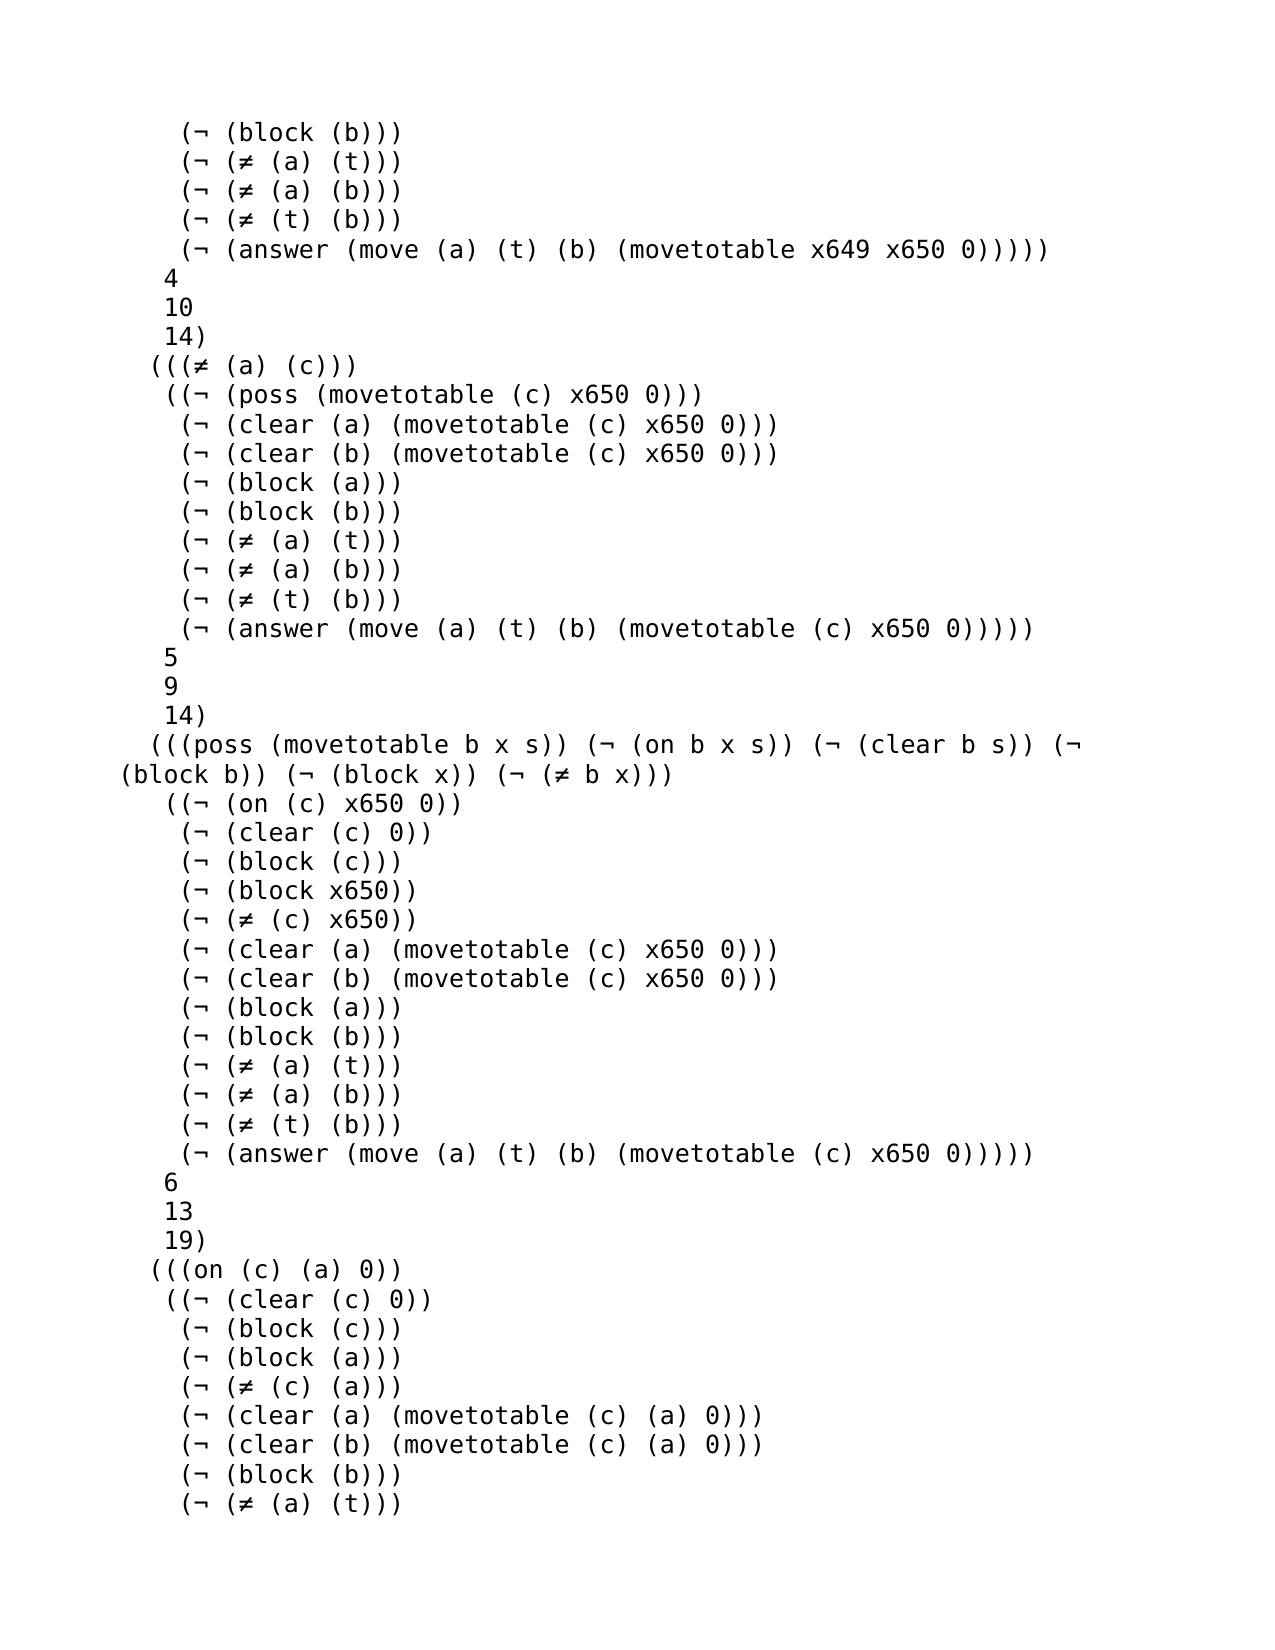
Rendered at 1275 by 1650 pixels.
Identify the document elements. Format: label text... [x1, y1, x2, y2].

text ((¬ (on (c) x650 0)) [118, 789, 1157, 818]
text (¬ (≠ (a) (b))) [118, 176, 1157, 206]
text (¬ (≠ (c) (a))) [118, 1372, 1157, 1401]
text (¬ (clear (a) (movetotable (c) x650 0))) [118, 410, 1157, 439]
text (¬ (≠ (a) (t))) [118, 526, 1157, 556]
text (¬ (block x650)) [118, 876, 1157, 906]
text (¬ (block (a))) [118, 468, 1157, 497]
text (¬ (≠ (a) (t))) [118, 147, 1157, 176]
text (¬ (block (c))) [118, 1314, 1157, 1343]
text (¬ (clear (a) (movetotable (c) x650 0))) [118, 935, 1157, 964]
text 4 [118, 264, 1157, 293]
text (¬ (≠ (a) (t))) [118, 1051, 1157, 1081]
text (¬ (answer (move (a) (t) (b) (movetotable x649 x650 0))))) [118, 235, 1157, 264]
text (¬ (clear (b) (movetotable (c) x650 0))) [118, 439, 1157, 468]
text (¬ (clear (c) 0)) [118, 818, 1157, 847]
text 13 [118, 1197, 1157, 1226]
text 9 [118, 672, 1157, 701]
text (¬ (block (b))) [118, 497, 1157, 526]
text ((¬ (poss (movetotable (c) x650 0))) [118, 381, 1157, 410]
text 14) [118, 322, 1157, 351]
text (¬ (block (b))) [118, 1460, 1157, 1489]
text (¬ (answer (move (a) (t) (b) (movetotable (c) x650 0))))) [118, 614, 1157, 643]
text (¬ (clear (b) (movetotable (c) (a) 0))) [118, 1431, 1157, 1460]
text (((poss (movetotable b x s)) (¬ (on b x s)) (¬ (clear b s)) (¬ (block b)) (¬ (block x)) (¬ (≠ b x))) [118, 731, 1157, 789]
text (¬ (block (a))) [118, 993, 1157, 1022]
text (¬ (clear (a) (movetotable (c) (a) 0))) [118, 1401, 1157, 1431]
text 10 [118, 293, 1157, 322]
text (¬ (≠ (a) (b))) [118, 1081, 1157, 1110]
text (((≠ (a) (c))) [118, 351, 1157, 381]
text (¬ (≠ (a) (b))) [118, 556, 1157, 585]
text 5 [118, 643, 1157, 672]
text (((on (c) (a) 0)) [118, 1256, 1157, 1285]
text (¬ (block (b))) [118, 1022, 1157, 1051]
text (¬ (≠ (t) (b))) [118, 585, 1157, 614]
text (¬ (≠ (a) (t))) [118, 1489, 1157, 1518]
text (¬ (block (c))) [118, 847, 1157, 876]
text (¬ (≠ (c) x650)) [118, 906, 1157, 935]
text (¬ (≠ (t) (b))) [118, 1110, 1157, 1139]
text (¬ (clear (b) (movetotable (c) x650 0))) [118, 964, 1157, 993]
text (¬ (≠ (t) (b))) [118, 206, 1157, 235]
text 6 [118, 1168, 1157, 1197]
text ((¬ (clear (c) 0)) [118, 1285, 1157, 1314]
text (¬ (block (b))) [118, 118, 1157, 147]
text (¬ (block (a))) [118, 1343, 1157, 1372]
text 19) [118, 1226, 1157, 1256]
text 14) [118, 701, 1157, 731]
text (¬ (answer (move (a) (t) (b) (movetotable (c) x650 0))))) [118, 1139, 1157, 1168]
